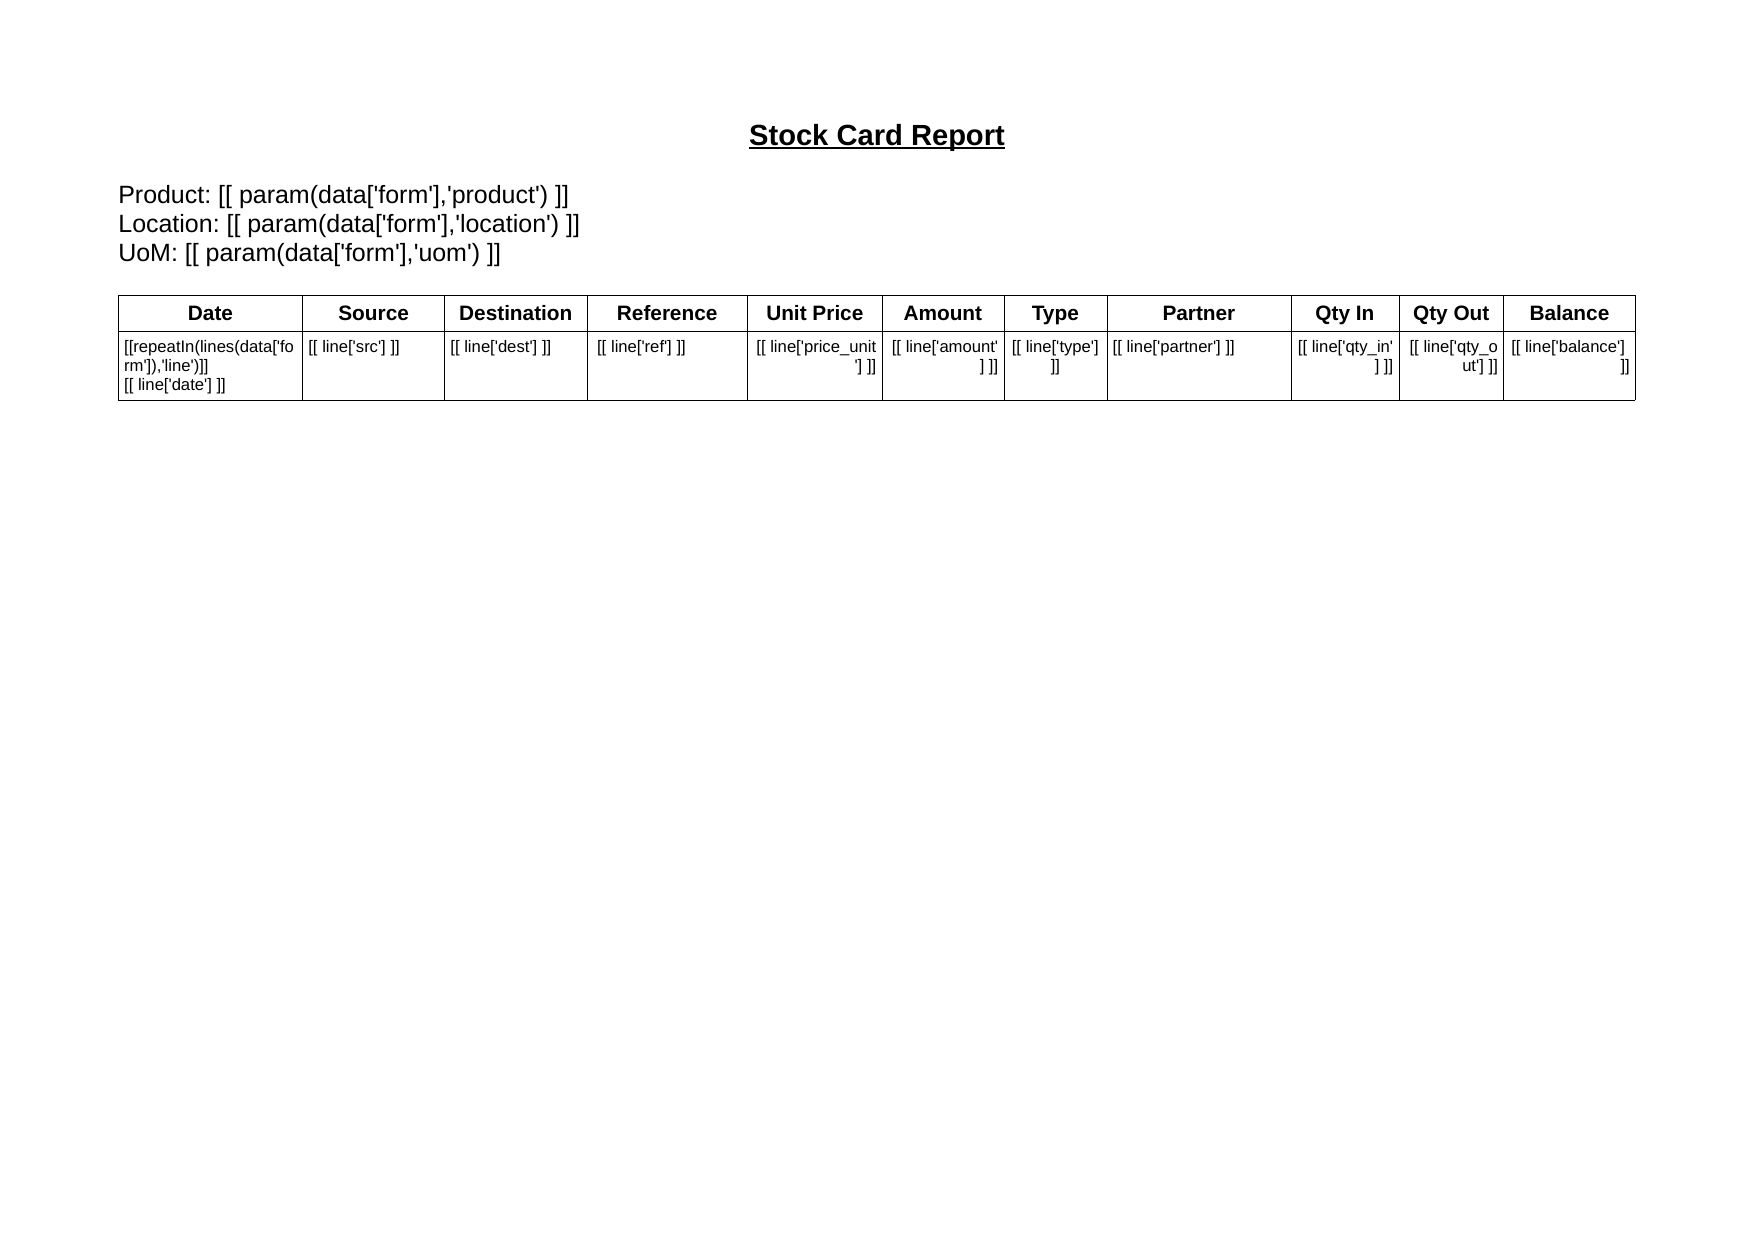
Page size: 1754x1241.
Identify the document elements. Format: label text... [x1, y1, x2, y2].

table_header Partner [1108, 296, 1291, 331]
table_header Destination [445, 296, 587, 331]
text Product: [[ param(data['form'],'product') ]] [118, 180, 1636, 209]
table_cell [[ line['amount'] ]] [883, 332, 1004, 400]
table_cell [[repeatIn(lines(data['form']),'line')]] [[ line['date'] ]] [119, 332, 302, 400]
table_cell [[ line['qty_out'] ]] [1400, 332, 1503, 400]
table_header Qty In [1292, 296, 1399, 331]
table_cell [[ line['ref'] ]] [588, 332, 747, 400]
table_header Reference [588, 296, 747, 331]
table_cell [[ line['dest'] ]] [445, 332, 587, 400]
table_header Unit Price [748, 296, 882, 331]
table_cell [[ line['qty_in'] ]] [1292, 332, 1399, 400]
table_header Source [303, 296, 444, 331]
table_cell [[ line['partner'] ]] [1108, 332, 1291, 400]
text Location: [[ param(data['form'],'location') ]] [118, 209, 1636, 238]
table_header Date [119, 296, 302, 331]
table_cell [[ line['src'] ]] [303, 332, 444, 400]
text Stock Card Report [118, 118, 1636, 152]
text UoM: [[ param(data['form'],'uom') ]] [118, 238, 1636, 267]
table_cell [[ line['price_unit'] ]] [748, 332, 882, 400]
table_header Balance [1504, 296, 1635, 331]
table_cell [[ line['balance'] ]] [1504, 332, 1635, 400]
table_header Amount [883, 296, 1004, 331]
table_header Type [1005, 296, 1107, 331]
table_header Qty Out [1400, 296, 1503, 331]
table_cell [[ line['type'] ]] [1005, 332, 1107, 400]
